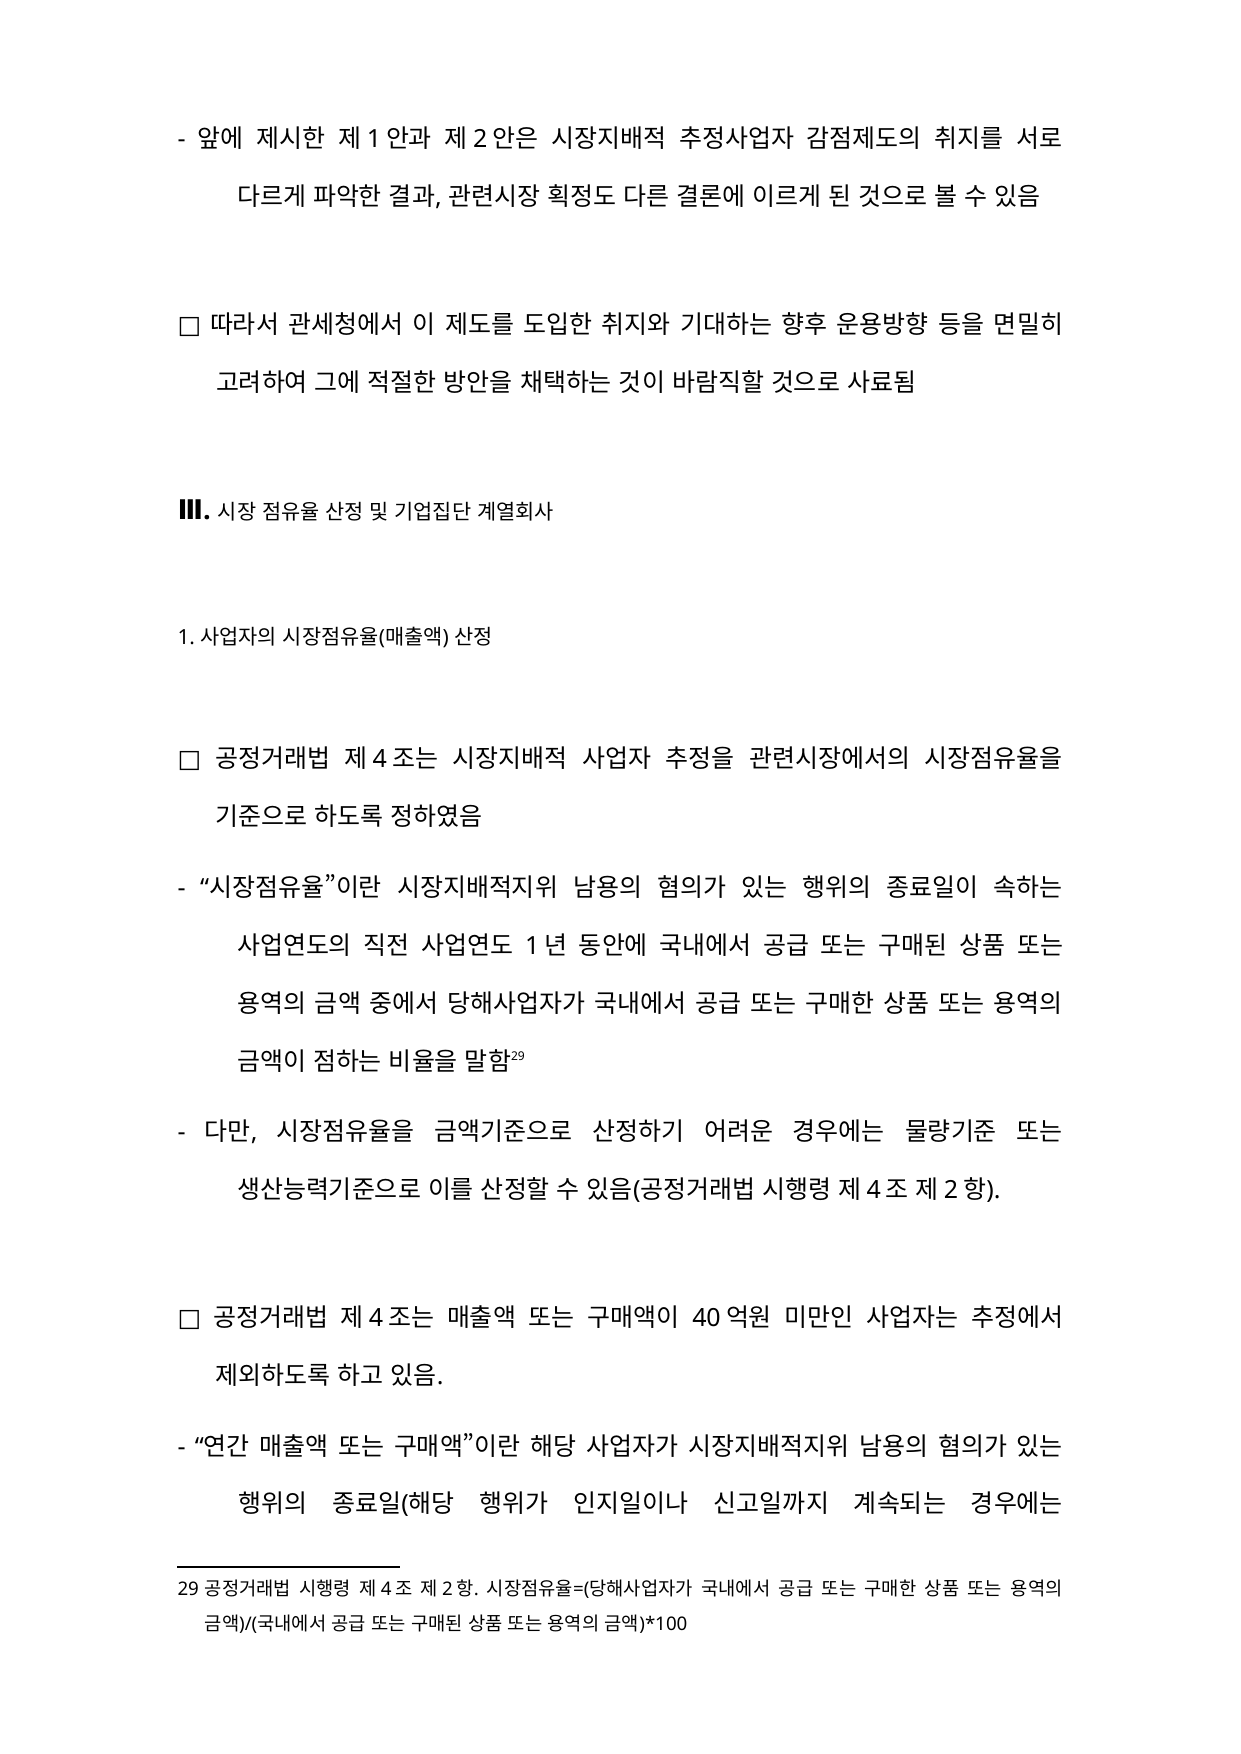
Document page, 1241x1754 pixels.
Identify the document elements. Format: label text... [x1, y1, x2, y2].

text - “시장점유율”이란 시장지배적지위 남용의 혐의가 있는 행위의 종료일이 속하는 사업연도의 직전 사업연도 1년 동안에 국내에서 공급 또는 구매된 상품 또는 용역의 금액 중에서 당해사업자가 국내에서 공급 또는 구매한 상품 또는 용역의 금액이 점하는 비율을 말함 [177, 867, 1063, 1077]
text - “연간 매출액 또는 구매액”이란 해당 사업자가 시장지배적지위 남용의 혐의가 있는 행위의 종료일(해당 행위가 인지일이나 신고일까지 계속되는 경우에는 [177, 1426, 1063, 1520]
text 공정거래법 시행령 제4조 제2항. 시장점유율=(당해사업자가 국내에서 공급 또는 구매한 상품 또는 용역의 금액)/(국내에서 공급 또는 구매된 상품 또는 용역의 금액)*100 [177, 1573, 1063, 1636]
text Ⅲ. 시장 점유율 산정 및 기업집단 계열회사 [177, 491, 1063, 527]
text 1. 사업자의 시장점유율(매출액) 산정 [177, 620, 1063, 650]
text □ 공정거래법 제4조는 매출액 또는 구매액이 40억원 미만인 사업자는 추정에서 제외하도록 하고 있음. [177, 1298, 1063, 1392]
text - 다만, 시장점유율을 금액기준으로 산정하기 어려운 경우에는 물량기준 또는 생산능력기준으로 이를 산정할 수 있음(공정거래법 시행령 제4조 제2항). [177, 1111, 1063, 1206]
text - 앞에 제시한 제1안과 제2안은 시장지배적 추정사업자 감점제도의 취지를 서로 다르게 파악한 결과, 관련시장 획정도 다른 결론에 이르게 된 것으로 볼 수 있음 [177, 118, 1063, 212]
text □ 공정거래법 제4조는 시장지배적 사업자 추정을 관련시장에서의 시장점유율을 기준으로 하도록 정하였음 [177, 739, 1063, 833]
text □ 따라서 관세청에서 이 제도를 도입한 취지와 기대하는 향후 운용방향 등을 면밀히 고려하여 그에 적절한 방안을 채택하는 것이 바람직할 것으로 사료됨 [177, 304, 1063, 398]
